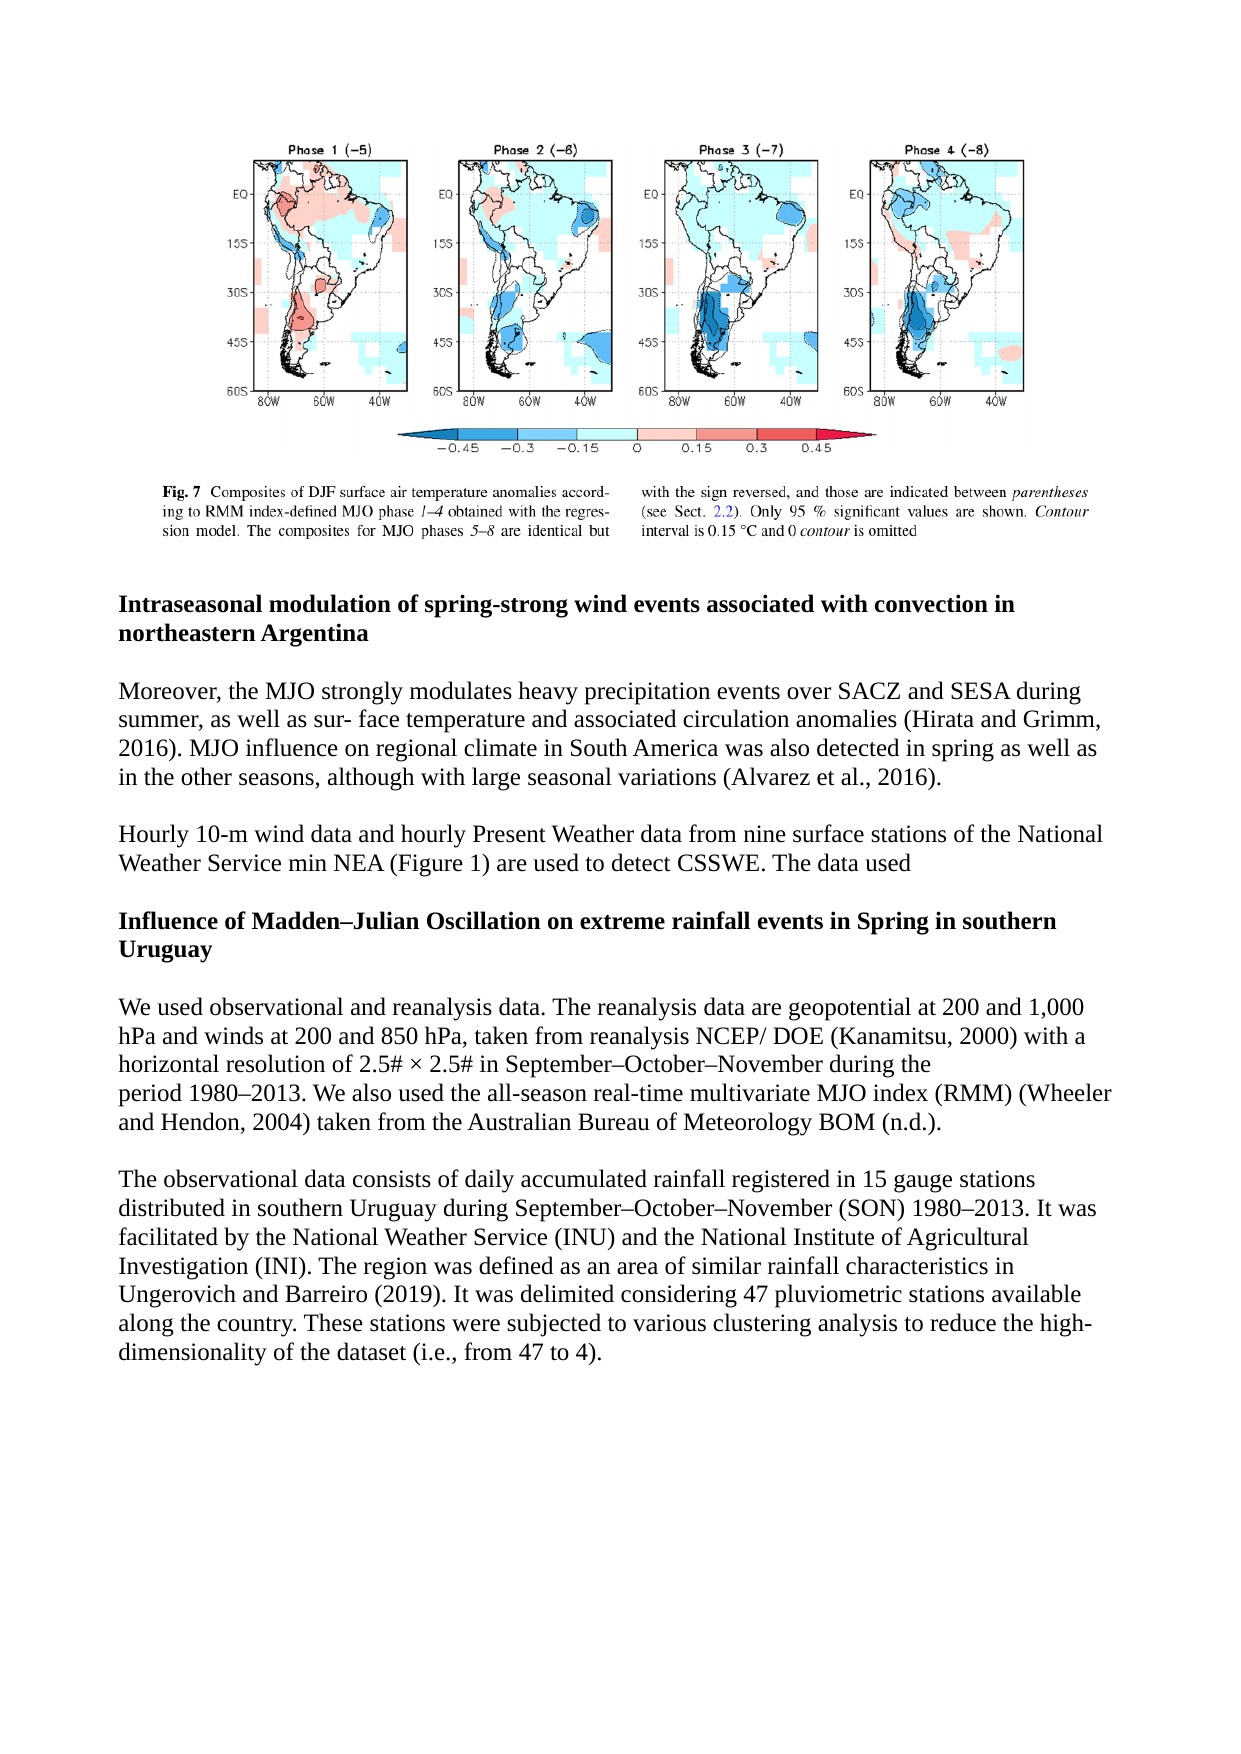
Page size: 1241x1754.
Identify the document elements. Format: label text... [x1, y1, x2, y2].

text period 1980–2013. We also used the all-season real-time multivariate MJO index (RMM) (Wheeler and Hendon, 2004) taken from the Australian Bureau of Meteorology BOM (n.d.). [118, 1078, 1122, 1136]
text The observational data consists of daily accumulated rainfall registered in 15 gauge stations distributed in southern Uruguay during September–October–November (SON) 1980–2013. It was facilitated by the National Weather Service (INU) and the National Institute of Agricultural Investigation (INI). The region was defined as an area of similar rainfall characteristics in Ungerovich and Barreiro (2019). It was delimited considering 47 pluviometric stations available along the country. These stations were subjected to various clustering analysis to reduce the high-dimensionality of the dataset (i.e., from 47 to 4). [118, 1164, 1122, 1366]
text Moreover, the MJO strongly modulates heavy precipitation events over SACZ and SESA during summer, as well as sur- face temperature and associated circulation anomalies (Hirata and Grimm, 2016). MJO influence on regional climate in South America was also detected in spring as well as in the other seasons, although with large seasonal variations (Alvarez et al., 2016). [118, 676, 1122, 791]
text Intraseasonal modulation of spring-strong wind events associated with convection in northeastern Argentina [118, 589, 1122, 647]
text We used observational and reanalysis data. The reanalysis data are geopotential at 200 and 1,000 hPa and winds at 200 and 850 hPa, taken from reanalysis NCEP/ DOE (Kanamitsu, 2000) with a horizontal resolution of 2.5# × 2.5# in September–October–November during the [118, 992, 1122, 1078]
text Hourly 10-m wind data and hourly Present Weather data from nine surface stations of the National Weather Service min NEA (Figure 1) are used to detect CSSWE. The data used [118, 819, 1122, 877]
picture [118, 121, 1123, 561]
text Influence of Madden–Julian Oscillation on extreme rainfall events in Spring in southern Uruguay [118, 906, 1122, 963]
